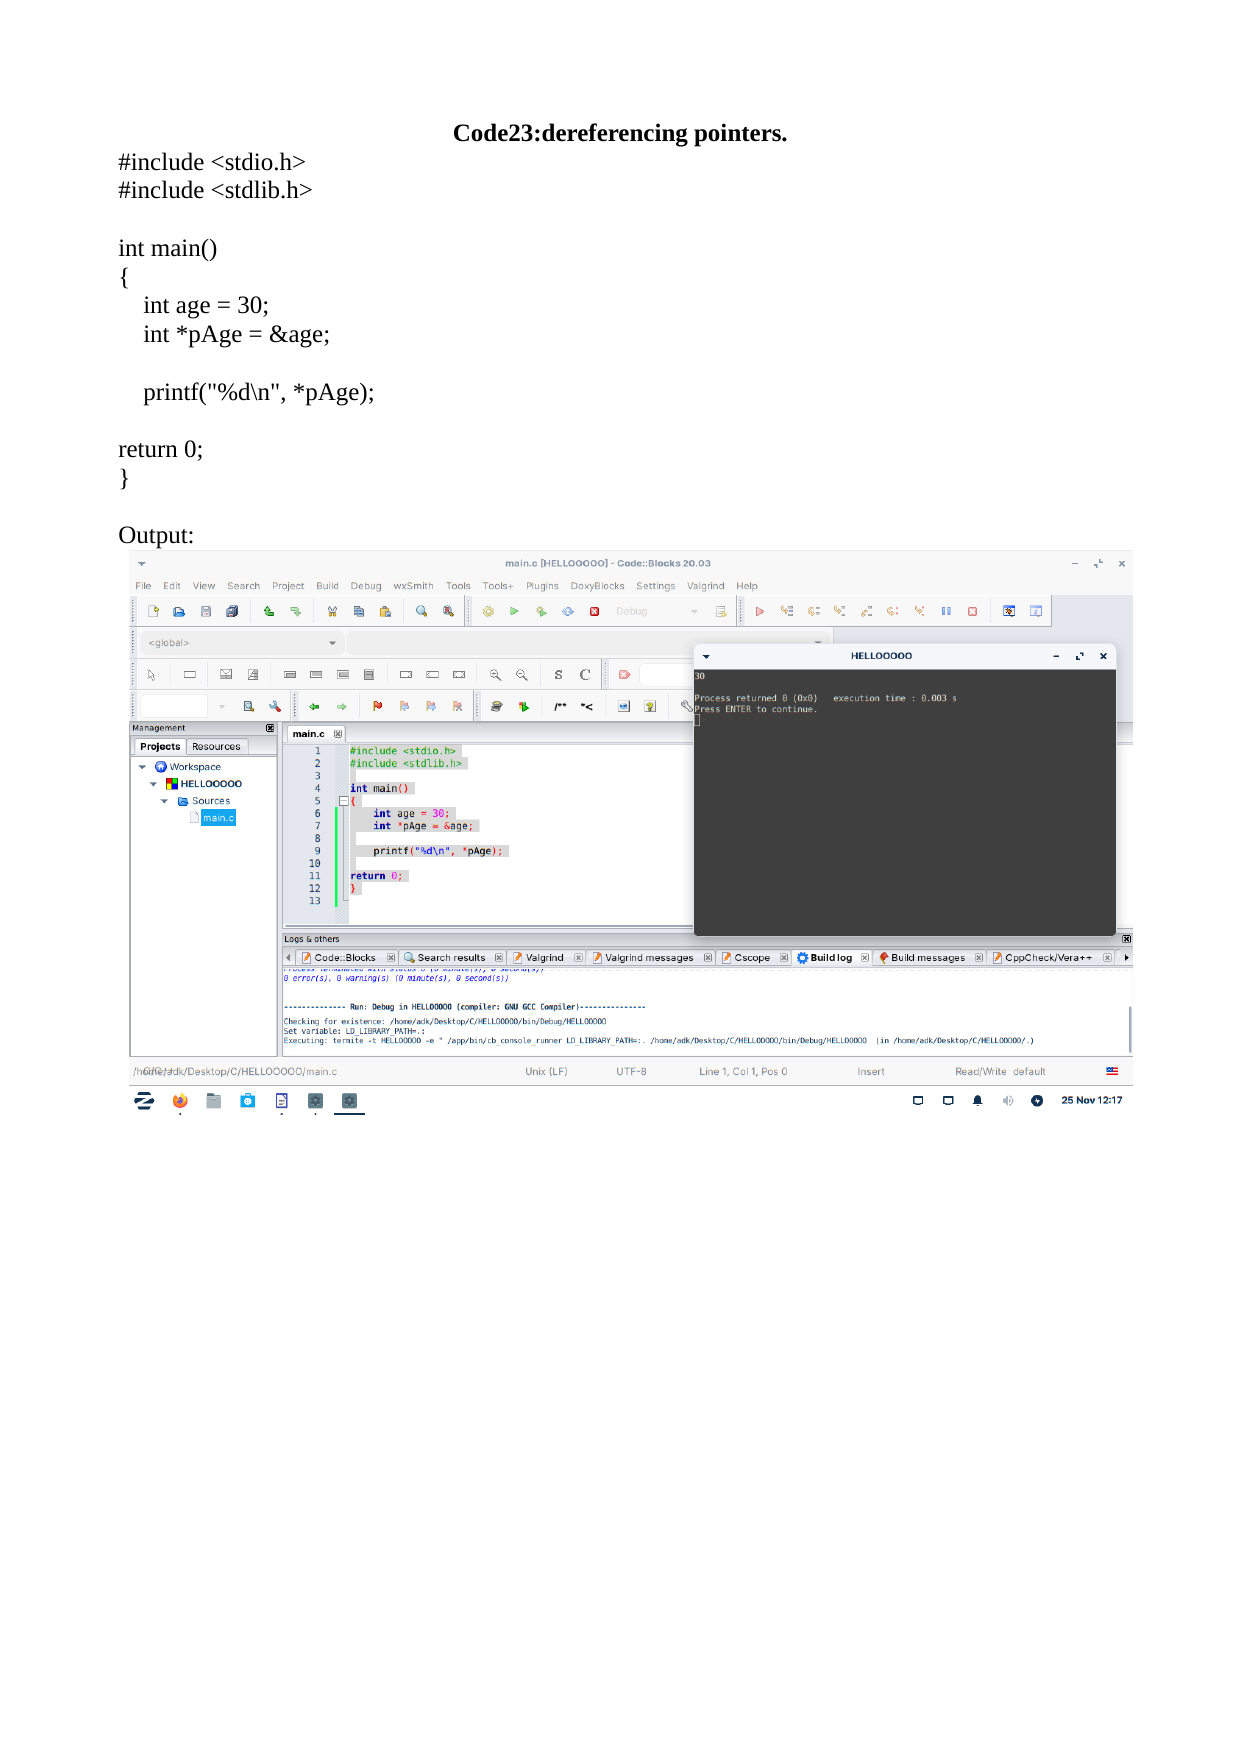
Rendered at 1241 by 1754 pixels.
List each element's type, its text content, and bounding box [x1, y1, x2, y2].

text } [118, 463, 1122, 492]
text #include <stdlib.h> [118, 176, 1122, 204]
text Code23:dereferencing pointers. [118, 118, 1122, 147]
text printf("%d\n", *pAge); [118, 377, 1122, 406]
text int *pAge = &age; [118, 319, 1122, 348]
text #include <stdio.h> [118, 147, 1122, 176]
picture [129, 550, 1133, 1115]
text { [118, 262, 1122, 291]
text Output: [118, 521, 1122, 549]
text return 0; [118, 434, 1122, 463]
text int main() [118, 233, 1122, 262]
text int age = 30; [118, 291, 1122, 319]
